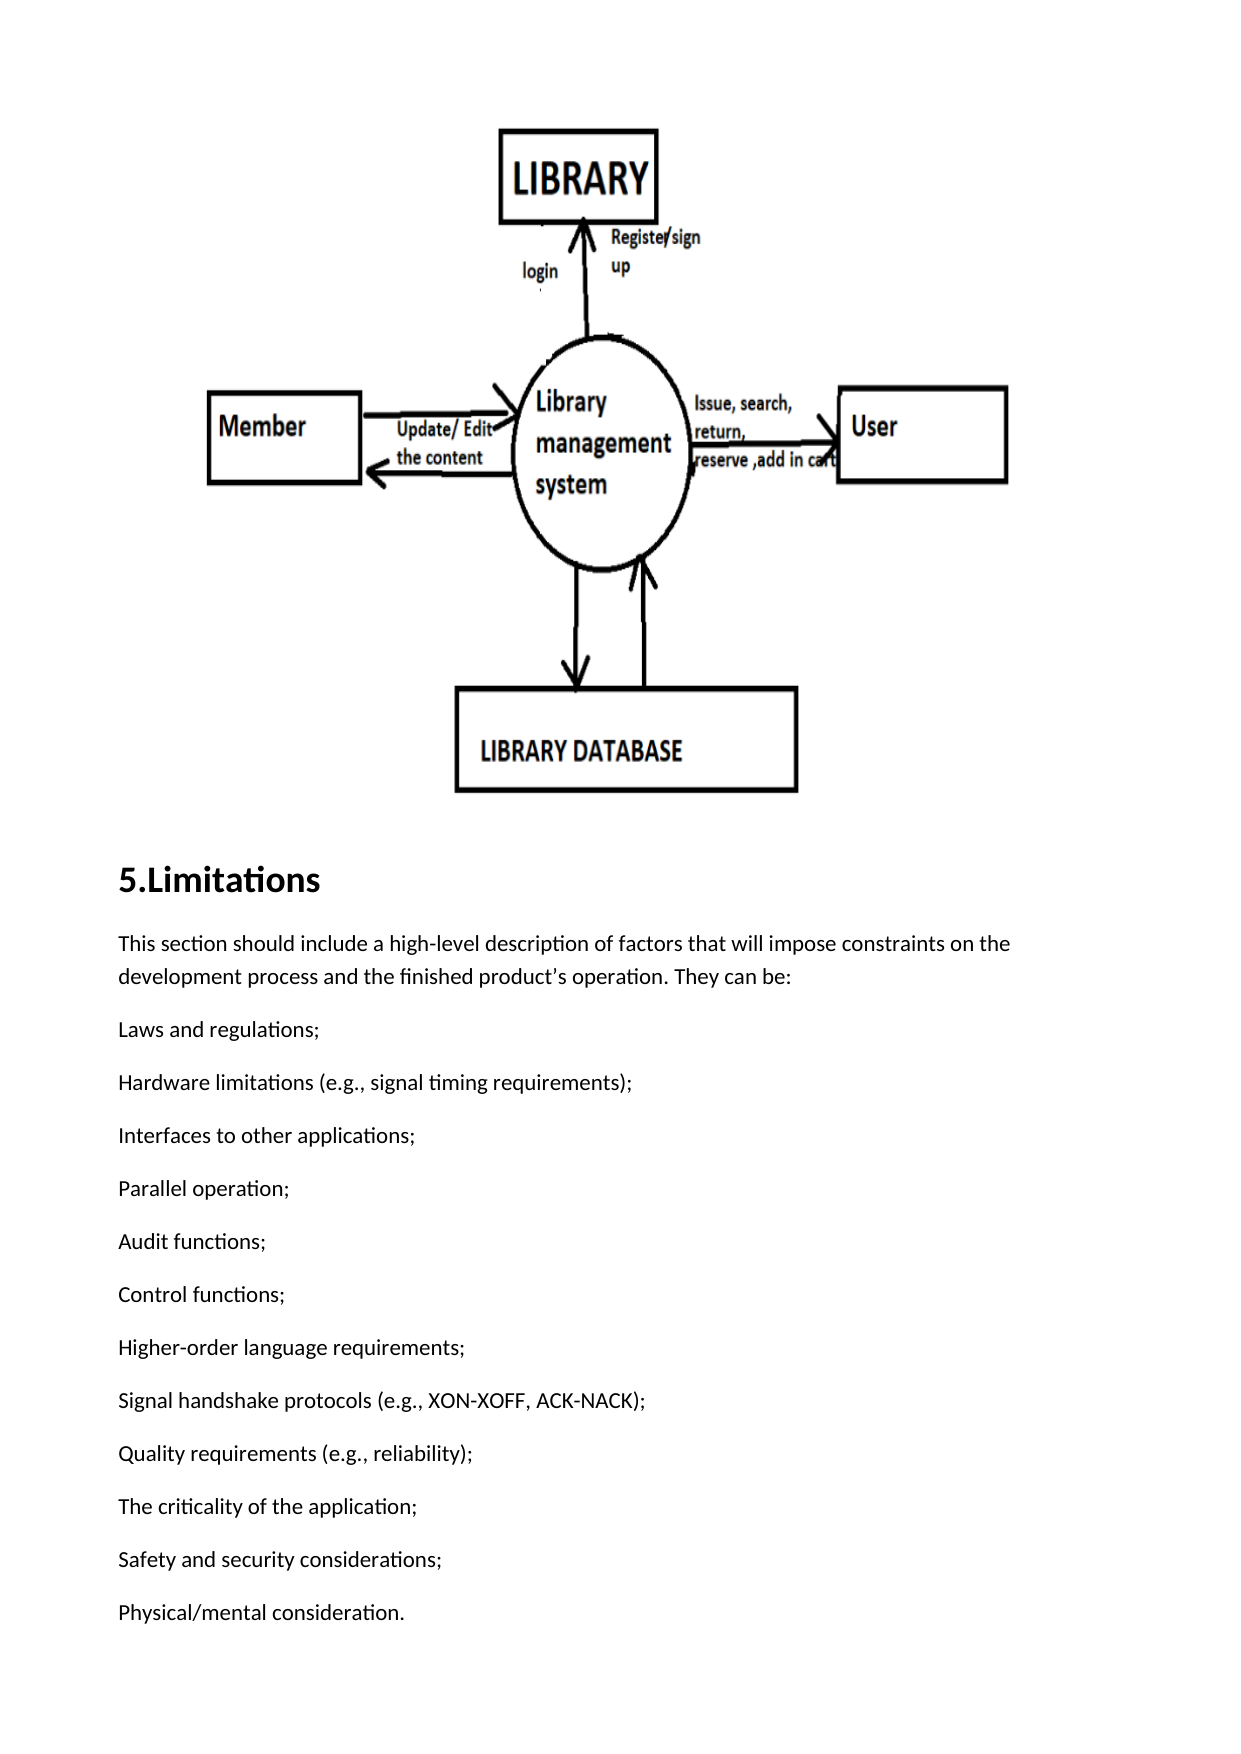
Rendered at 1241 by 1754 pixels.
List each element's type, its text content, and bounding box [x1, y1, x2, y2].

text Laws and regulations; [118, 1015, 1122, 1043]
text Parallel operation; [118, 1174, 1122, 1202]
text This section should include a high-level description of factors that will impose constraints on the development process and the finished product’s operation. They can be: [118, 929, 1122, 990]
text Physical/mental consideration. [118, 1598, 1122, 1626]
text Higher-order language requirements; [118, 1333, 1122, 1361]
text Interfaces to other applications; [118, 1121, 1122, 1149]
text 5.Limitations [118, 856, 1122, 902]
text The criticality of the application; [118, 1492, 1122, 1520]
text Control functions; [118, 1280, 1122, 1308]
text Signal handshake protocols (e.g., XON-XOFF, ACK-NACK); [118, 1386, 1122, 1414]
text Audit functions; [118, 1227, 1122, 1255]
text Hardware limitations (e.g., signal timing requirements); [118, 1068, 1122, 1096]
text Safety and security considerations; [118, 1545, 1122, 1573]
text Quality requirements (e.g., reliability); [118, 1439, 1122, 1467]
